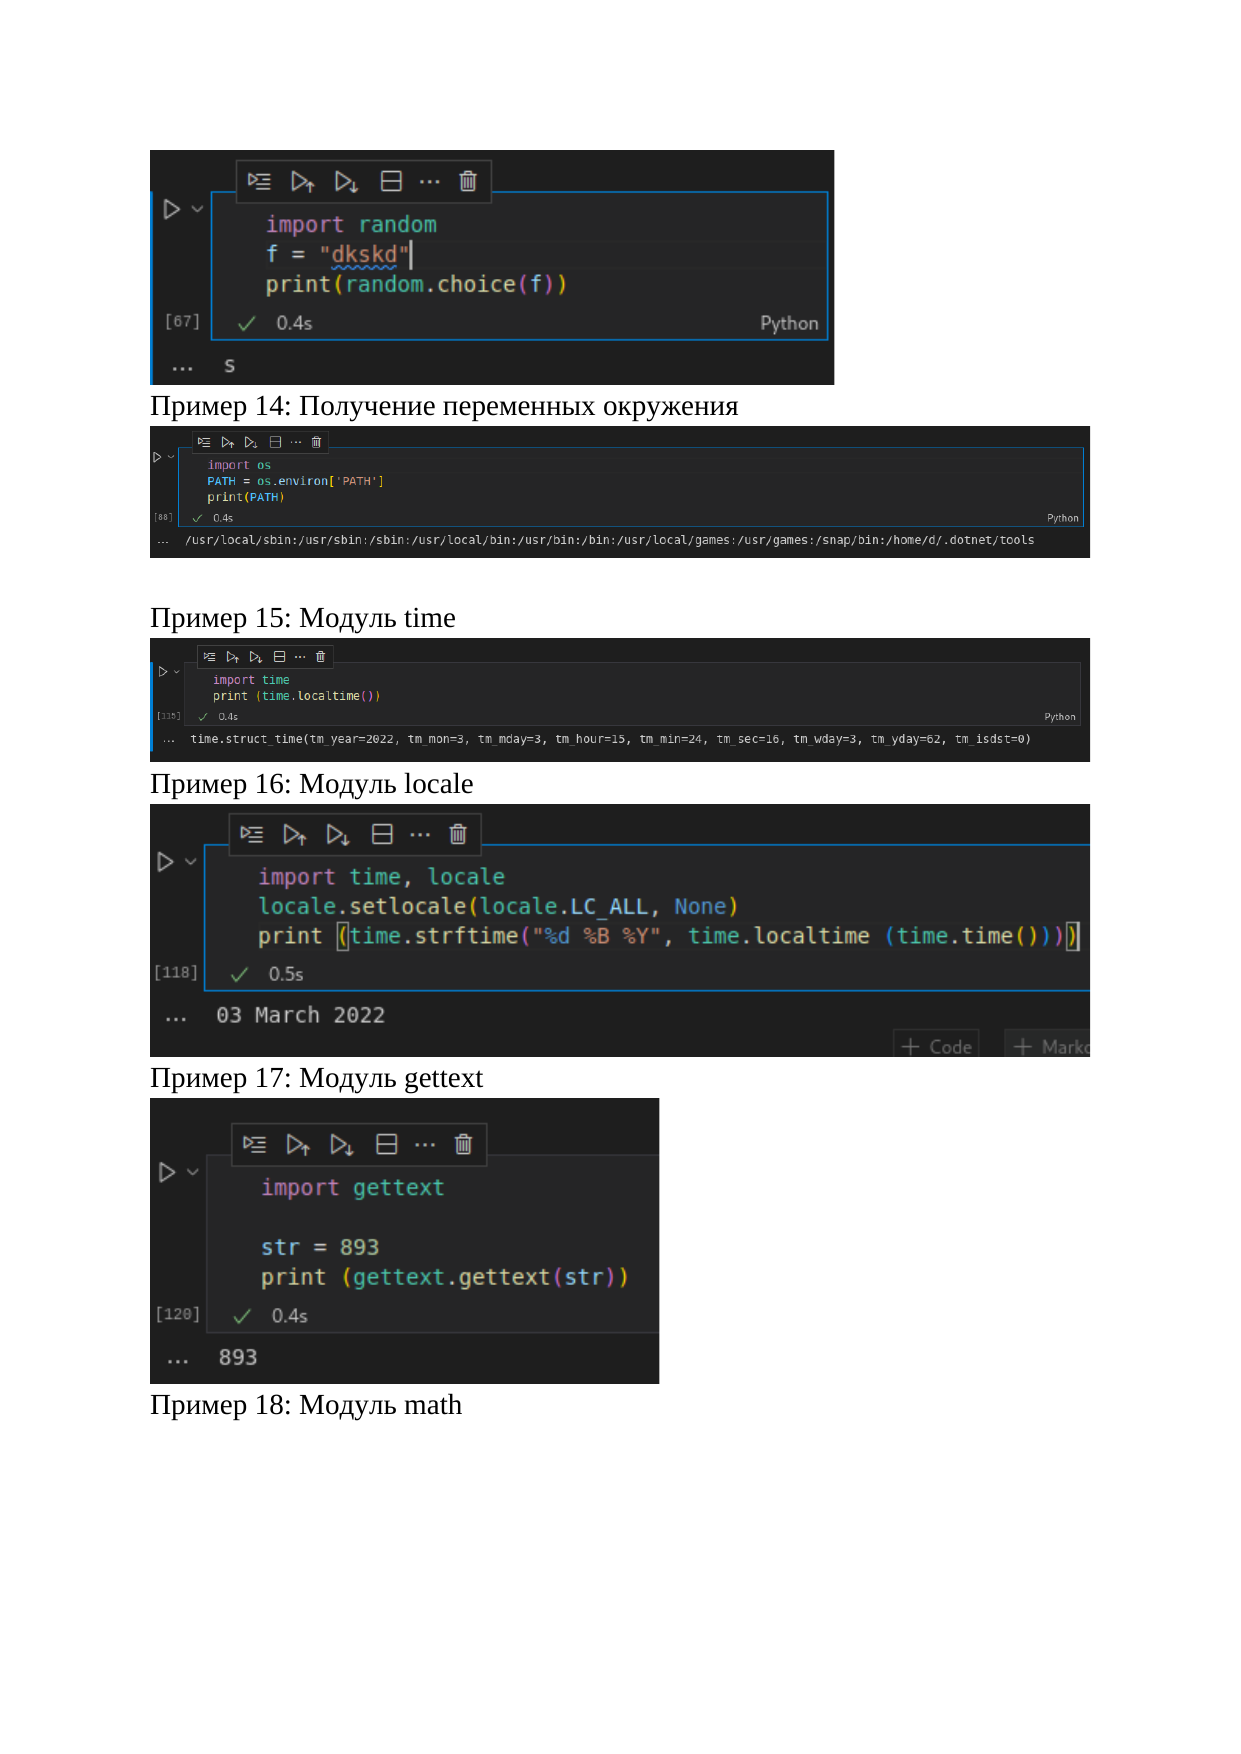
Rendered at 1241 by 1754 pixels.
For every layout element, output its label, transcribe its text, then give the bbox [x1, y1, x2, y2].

text Пример 16: Модуль locale [150, 766, 1090, 799]
picture [150, 804, 1091, 1057]
text Пример 14: Получение переменных окружения [150, 388, 1090, 422]
text Пример 18: Модуль math [150, 1387, 1090, 1421]
picture [150, 426, 1091, 558]
picture [150, 150, 835, 385]
picture [150, 638, 1091, 762]
text Пример 17: Модуль gettext [150, 1060, 1090, 1094]
text Пример 15: Модуль time [150, 600, 1090, 634]
picture [150, 1098, 660, 1384]
